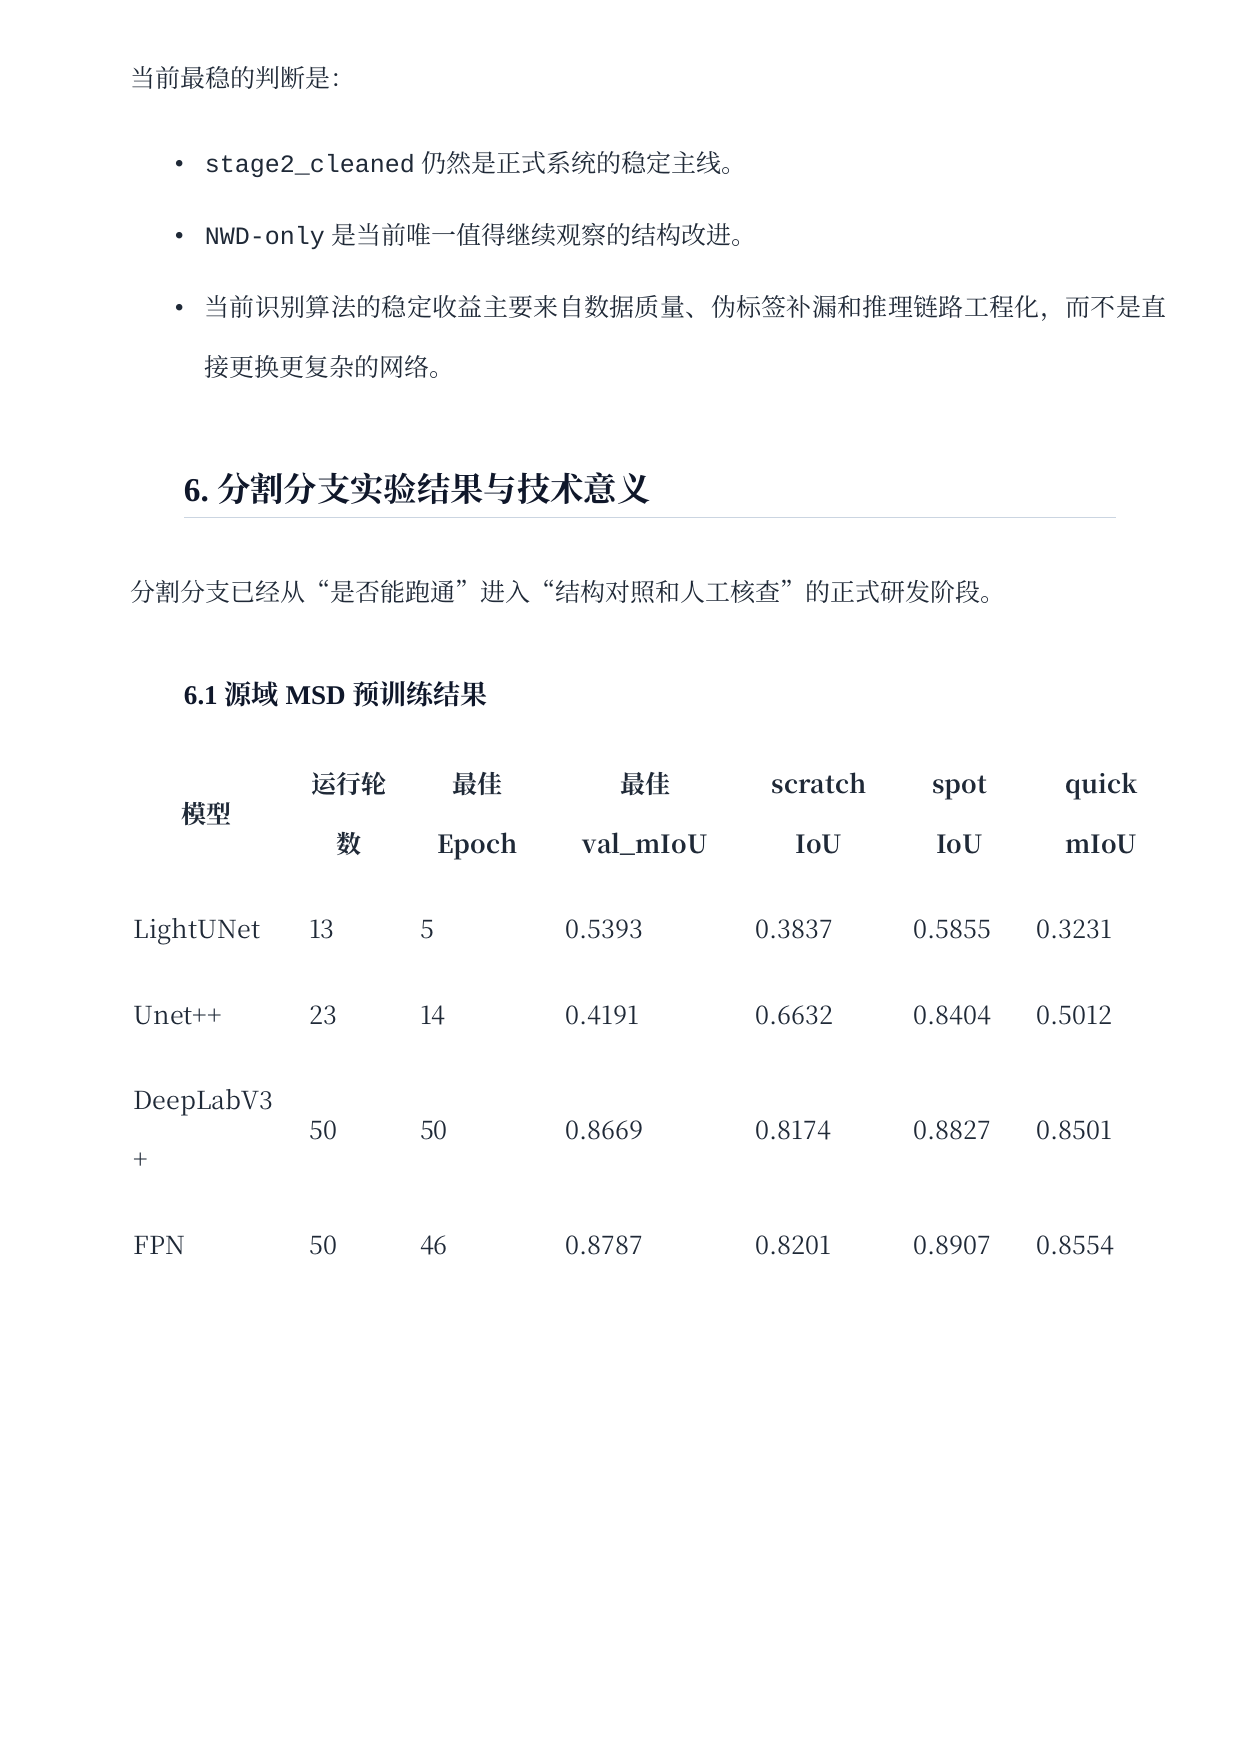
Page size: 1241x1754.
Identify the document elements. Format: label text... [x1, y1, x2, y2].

table_cell 0.5855 [898, 895, 1021, 980]
text 分割分支已经从“是否能跑通”进入“结构对照和人工核查”的正式研发阶段。 [131, 573, 1169, 609]
table_cell 0.8827 [898, 1065, 1021, 1210]
table_cell 0.5012 [1021, 980, 1181, 1065]
table_header spot IoU [898, 750, 1021, 894]
table_cell FPN [118, 1210, 293, 1295]
table_header 运行轮数 [294, 750, 404, 894]
table_cell 0.3231 [1021, 895, 1181, 980]
table_cell 0.8554 [1021, 1210, 1181, 1295]
table_cell 14 [404, 980, 550, 1065]
list NWD-only 是当前唯一值得继续观察的结构改进。 [175, 216, 1169, 252]
subtitle 6.1 源域 MSD 预训练结果 [184, 673, 1116, 712]
table_header 模型 [118, 750, 293, 894]
table_cell 0.8907 [898, 1210, 1021, 1295]
table_header 最佳 val_mIoU [550, 750, 740, 894]
table_cell Unet++ [118, 980, 293, 1065]
table_cell 5 [404, 895, 550, 980]
table_cell 0.6632 [740, 980, 898, 1065]
table_cell 0.8501 [1021, 1065, 1181, 1210]
list stage2_cleaned 仍然是正式系统的稳定主线。 [175, 143, 1169, 179]
table_cell 50 [294, 1210, 404, 1295]
table_cell 13 [294, 895, 404, 980]
table_cell 0.8669 [550, 1065, 740, 1210]
table_header 最佳 Epoch [404, 750, 550, 894]
table_header scratch IoU [740, 750, 898, 894]
table_cell 0.8404 [898, 980, 1021, 1065]
table_cell 46 [404, 1210, 550, 1295]
table_cell 0.4191 [550, 980, 740, 1065]
table_cell 0.8787 [550, 1210, 740, 1295]
list 当前识别算法的稳定收益主要来自数据质量、伪标签补漏和推理链路工程化，而不是直接更换更复杂的网络。 [175, 288, 1169, 383]
table_header quick mIoU [1021, 750, 1181, 894]
subtitle 6. 分割分支实验结果与技术意义 [184, 463, 1116, 517]
table_cell 0.8201 [740, 1210, 898, 1295]
table_cell DeepLabV3+ [118, 1065, 293, 1210]
table_cell 0.5393 [550, 895, 740, 980]
table_cell 50 [404, 1065, 550, 1210]
table_cell 23 [294, 980, 404, 1065]
table_cell 0.3837 [740, 895, 898, 980]
table_cell 50 [294, 1065, 404, 1210]
table_cell LightUNet [118, 895, 293, 980]
table_cell 0.8174 [740, 1065, 898, 1210]
text 当前最稳的判断是： [131, 59, 1169, 95]
